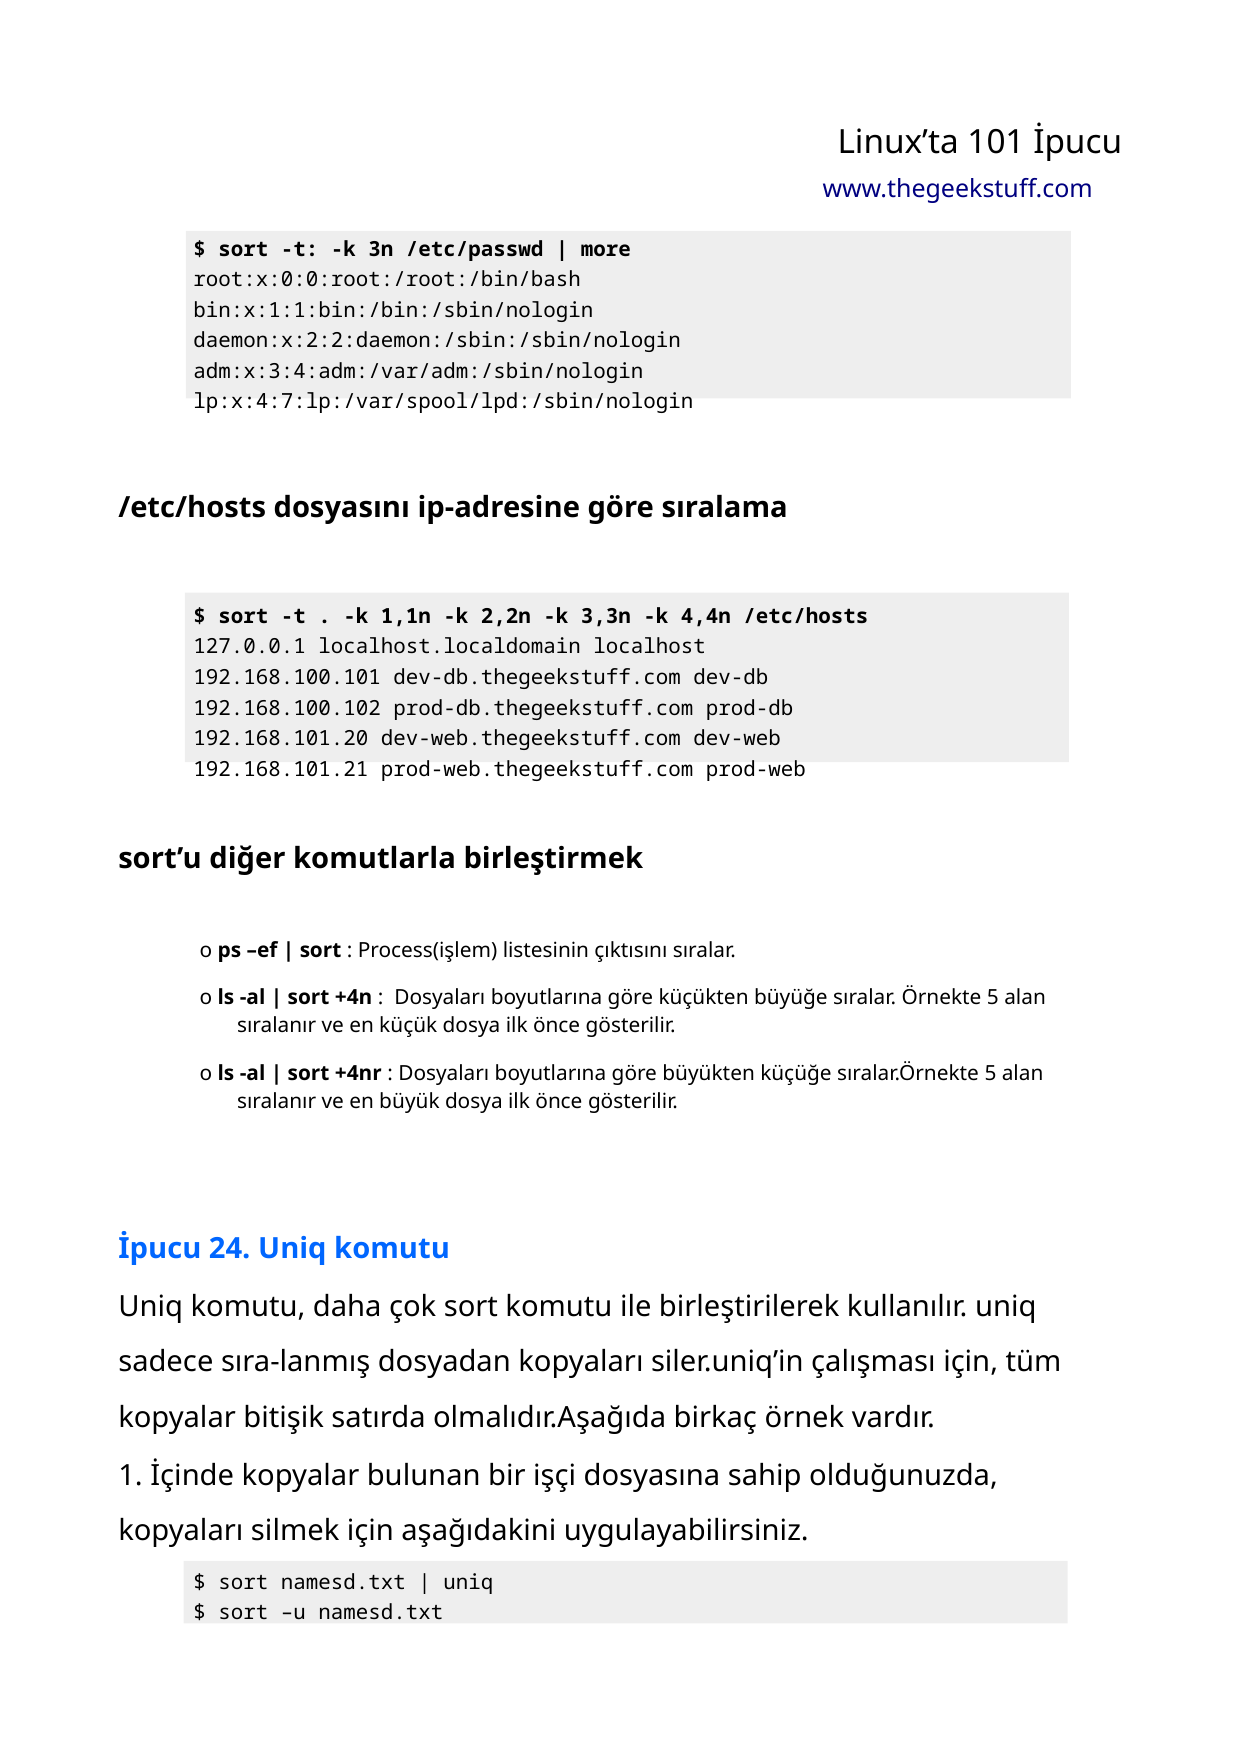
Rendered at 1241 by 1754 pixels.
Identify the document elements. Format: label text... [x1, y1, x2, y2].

text 127.0.0.1 localhost.localdomain localhost [1069, 632, 1099, 660]
text Uniq komutu, daha çok sort komutu ile birleştirilerek kullanılır. uniq sadece sıra-lanmış dosyadan kopyaları siler.uniq’in çalışması için, tüm kopyalar bitişik satırda olmalıdır.Aşağıda birkaç örnek vardır. [118, 1285, 1099, 1436]
text $ sort -t: -k 3n /etc/passwd | more [118, 234, 185, 262]
text adm:x:3:4:adm:/var/adm:/sbin/nologin [1071, 356, 1099, 384]
text 192.168.101.20 dev-web.thegeekstuff.com dev-web [141, 723, 184, 752]
text 192.168.101.21 prod-web.thegeekstuff.com prod-web [118, 754, 1099, 782]
text İpucu 24. Uniq komutu [118, 1228, 1099, 1267]
text 192.168.100.101 dev-db.thegeekstuff.com dev-db [141, 662, 184, 691]
text sort’u diğer komutlarla birleştirmek [118, 837, 1099, 877]
text $ sort –u namesd.txt [118, 1597, 1099, 1626]
text o ps –ef | sort : Process(işlem) listesinin çıktısını sıralar. [199, 935, 1122, 963]
text 1. İçinde kopyalar bulunan bir işçi dosyasına sahip olduğunuzda, kopyaları silmek için aşağıdakini uygulayabilirsiniz. [118, 1454, 1099, 1549]
text daemon:x:2:2:daemon:/sbin:/sbin/nologin [1071, 325, 1099, 354]
text lp:x:4:7:lp:/var/spool/lpd:/sbin/nologin [118, 386, 1099, 415]
text bin:x:1:1:bin:/bin:/sbin/nologin [1071, 295, 1099, 323]
text 127.0.0.1 localhost.localdomain localhost [141, 632, 184, 660]
text $ sort namesd.txt | uniq [1068, 1567, 1099, 1595]
text root:x:0:0:root:/root:/bin/bash [1071, 264, 1099, 293]
text /etc/hosts dosyasını ip-adresine göre sıralama [118, 486, 1099, 526]
text $ sort -t . -k 1,1n -k 2,2n -k 3,3n -k 4,4n /etc/hosts [118, 601, 184, 629]
text $ sort namesd.txt | uniq [118, 1567, 183, 1595]
text bin:x:1:1:bin:/bin:/sbin/nologin [141, 295, 185, 323]
text 192.168.100.102 prod-db.thegeekstuff.com prod-db [141, 693, 184, 721]
text $ sort -t: -k 3n /etc/passwd | more [1071, 234, 1099, 262]
text root:x:0:0:root:/root:/bin/bash [141, 264, 185, 293]
text o ls -al | sort +4n : Dosyaları boyutlarına göre küçükten büyüğe sıralar. Örnekte 5 alan sıralanır ve en küçük dosya ilk önce gösterilir. [199, 982, 1122, 1039]
text adm:x:3:4:adm:/var/adm:/sbin/nologin [141, 356, 185, 384]
text o ls -al | sort +4nr : Dosyaları boyutlarına göre büyükten küçüğe sıralar.Örnekte 5 alan sıralanır ve en büyük dosya ilk önce gösterilir. [199, 1058, 1122, 1114]
text daemon:x:2:2:daemon:/sbin:/sbin/nologin [141, 325, 185, 354]
